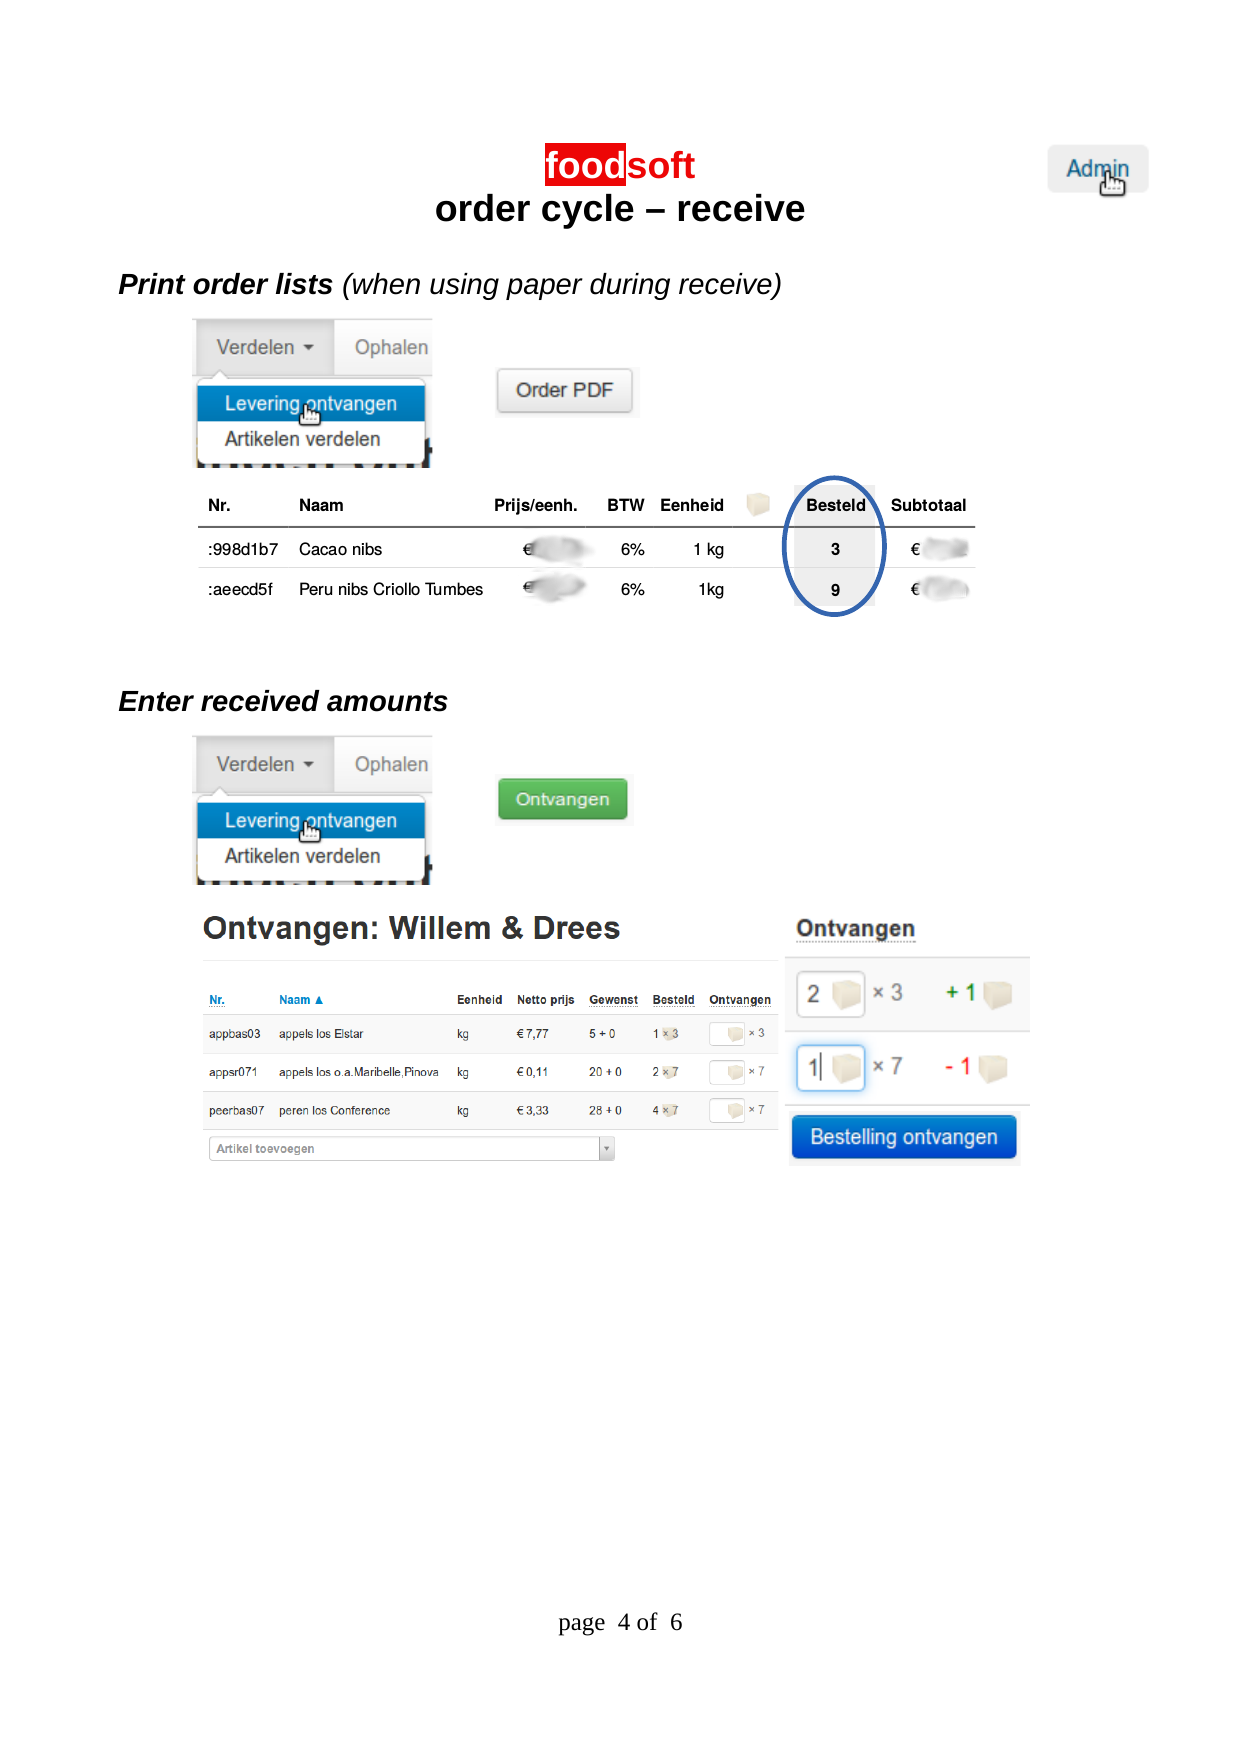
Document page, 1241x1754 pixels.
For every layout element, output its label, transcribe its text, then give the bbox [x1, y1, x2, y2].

picture [1029, 127, 1168, 220]
subtitle Print order lists (when using paper during receive) [118, 267, 1122, 300]
picture [862, 485, 977, 606]
picture [788, 1111, 1021, 1166]
picture [192, 730, 433, 885]
picture [192, 913, 779, 1172]
picture [192, 312, 433, 468]
picture [787, 485, 882, 606]
picture [192, 485, 806, 606]
subtitle Enter received amounts [118, 684, 1122, 717]
picture [494, 367, 641, 418]
picture [784, 913, 1030, 1106]
title foodsoft order cycle – receive [118, 143, 1122, 229]
picture [494, 774, 634, 826]
